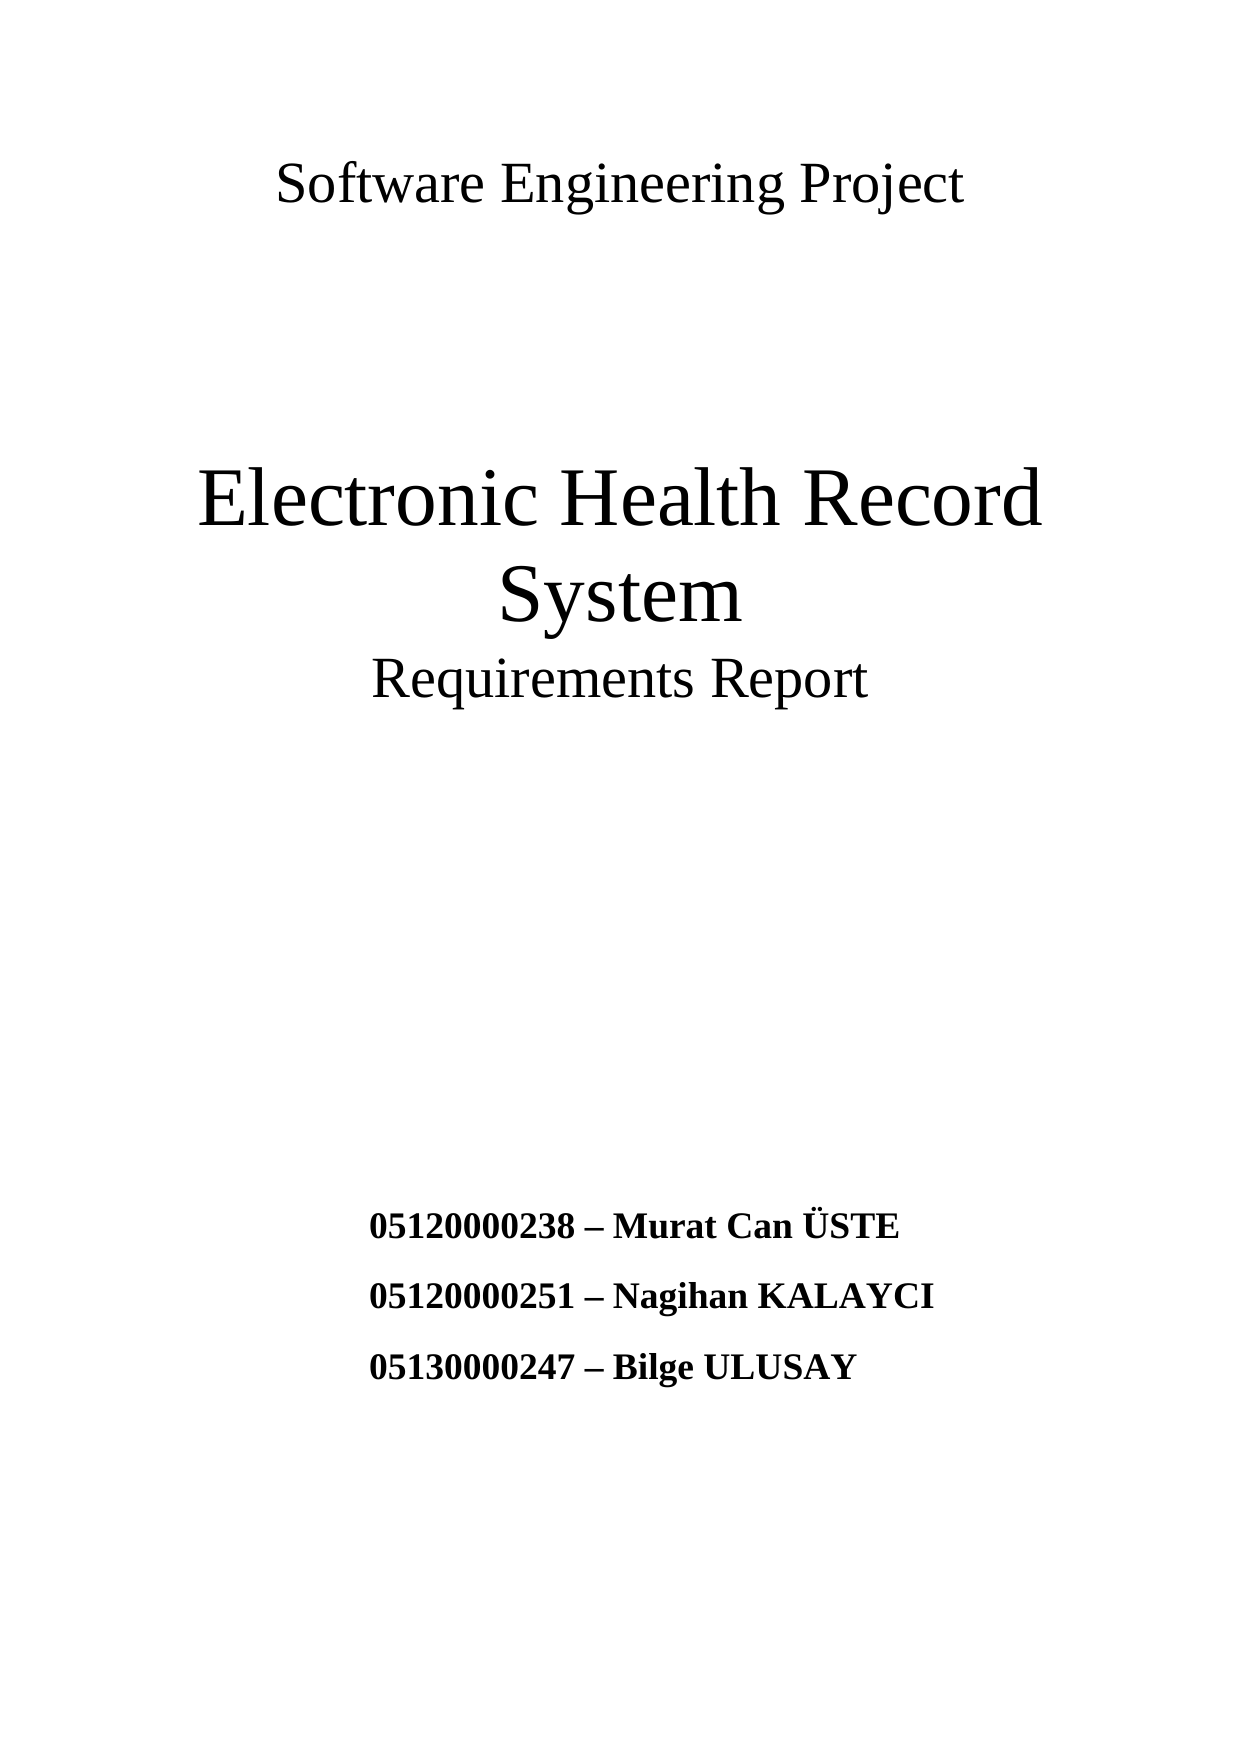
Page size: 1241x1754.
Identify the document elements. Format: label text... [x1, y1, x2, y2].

table_cell Electronic Health Record System [136, 448, 1104, 639]
table_cell [136, 1015, 1104, 1062]
text 05130000247 – Bilge ULUSAY [369, 1344, 1093, 1387]
text 05120000251 – Nagihan KALAYCI [369, 1274, 1093, 1317]
table_cell Requirements Report [136, 639, 1104, 714]
table_cell [136, 752, 1104, 1015]
text 05120000238 – Murat Can ÜSTE [369, 1203, 1093, 1246]
table_header Software Engineering Project [136, 148, 1104, 448]
table_cell [136, 714, 1104, 752]
